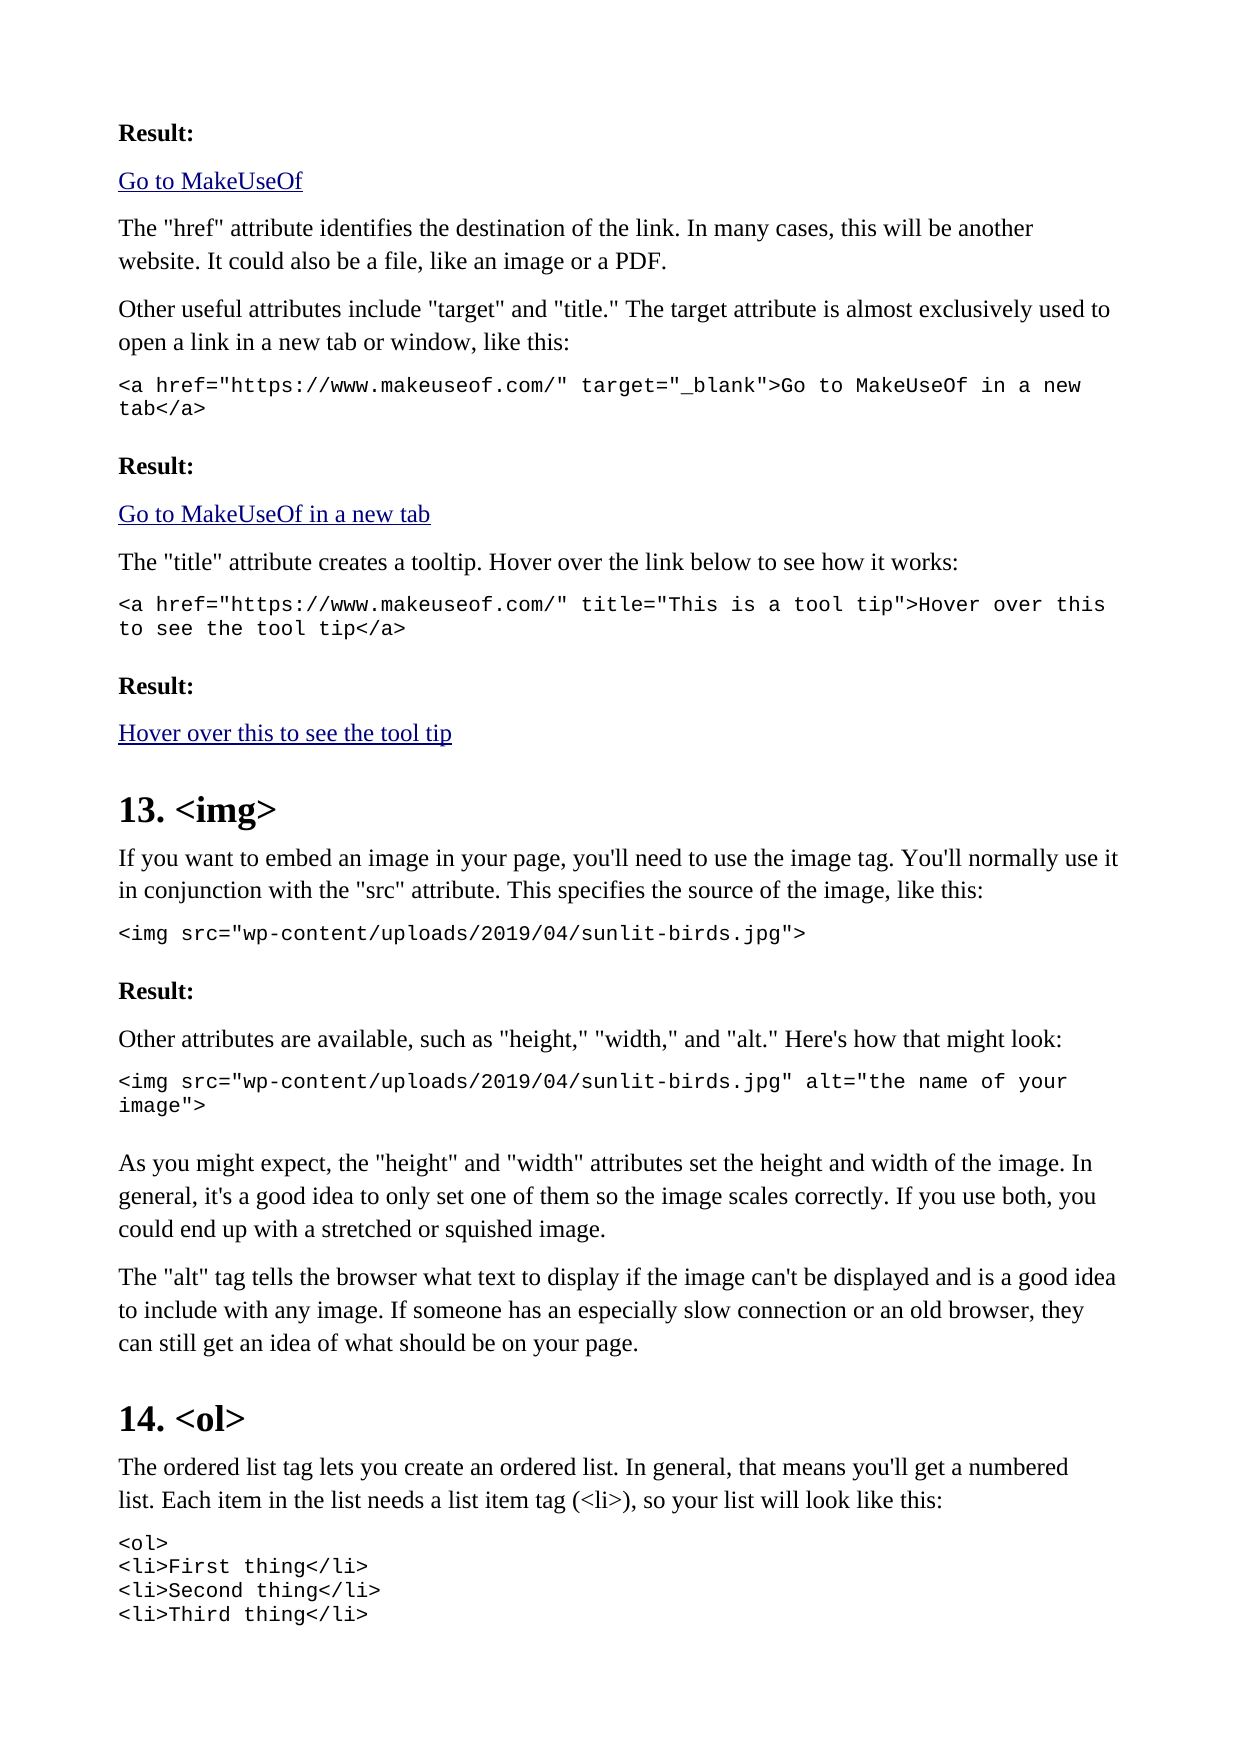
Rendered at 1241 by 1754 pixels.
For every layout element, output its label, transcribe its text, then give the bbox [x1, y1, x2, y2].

text Go to MakeUseOf in a new tab [118, 499, 1122, 528]
text <img src="wp-content/uploads/2019/04/sunlit-birds.jpg"> [118, 923, 1122, 947]
subtitle 13. <img> [118, 787, 1122, 830]
text The "alt" tag tells the browser what text to display if the image can't be displayed and is a good idea to include with any image. If someone has an especially slow connection or an old browser, they can still get an idea of what should be on your page. [118, 1262, 1122, 1357]
text <img src="wp-content/uploads/2019/04/sunlit-birds.jpg" alt="the name of your image"> [118, 1072, 1122, 1119]
text If you want to embed an image in your page, you'll need to use the image tag. You'll normally use it in conjunction with the "src" attribute. This specifies the source of the image, like this: [118, 843, 1122, 904]
text Result: [118, 671, 1122, 700]
text Result: [118, 976, 1122, 1005]
text The ordered list tag lets you create an ordered list. In general, that means you'll get a numbered list. Each item in the list needs a list item tag (<li>), so your list will look like this: [118, 1452, 1122, 1514]
text The "href" attribute identifies the destination of the link. In many cases, this will be another website. It could also be a file, like an image or a PDF. [118, 213, 1122, 275]
text As you might expect, the "height" and "width" attributes set the height and width of the image. In general, it's a good idea to only set one of them so the image scales correctly. If you use both, you could end up with a stretched or squished image. [118, 1148, 1122, 1243]
text <ol> [118, 1533, 1122, 1556]
text <a href="https://www.makeuseof.com/" target="_blank">Go to MakeUseOf in a new tab</a> [118, 374, 1122, 422]
text Result: [118, 451, 1122, 480]
text <li>Second thing</li> [118, 1580, 1122, 1604]
text Go to MakeUseOf [118, 166, 1122, 194]
text <li>Third thing</li> [118, 1604, 1122, 1627]
text Result: [118, 118, 1122, 147]
text Other attributes are available, such as "height," "width," and "alt." Here's how that might look: [118, 1024, 1122, 1053]
subtitle 14. <ol> [118, 1396, 1122, 1439]
text <li>First thing</li> [118, 1556, 1122, 1580]
text <a href="https://www.makeuseof.com/" title="This is a tool tip">Hover over this to see the tool tip</a> [118, 594, 1122, 641]
text Other useful attributes include "target" and "title." The target attribute is almost exclusively used to open a link in a new tab or window, like this: [118, 294, 1122, 356]
text Hover over this to see the tool tip [118, 718, 1122, 747]
text The "title" attribute creates a tooltip. Hover over the link below to see how it works: [118, 547, 1122, 575]
